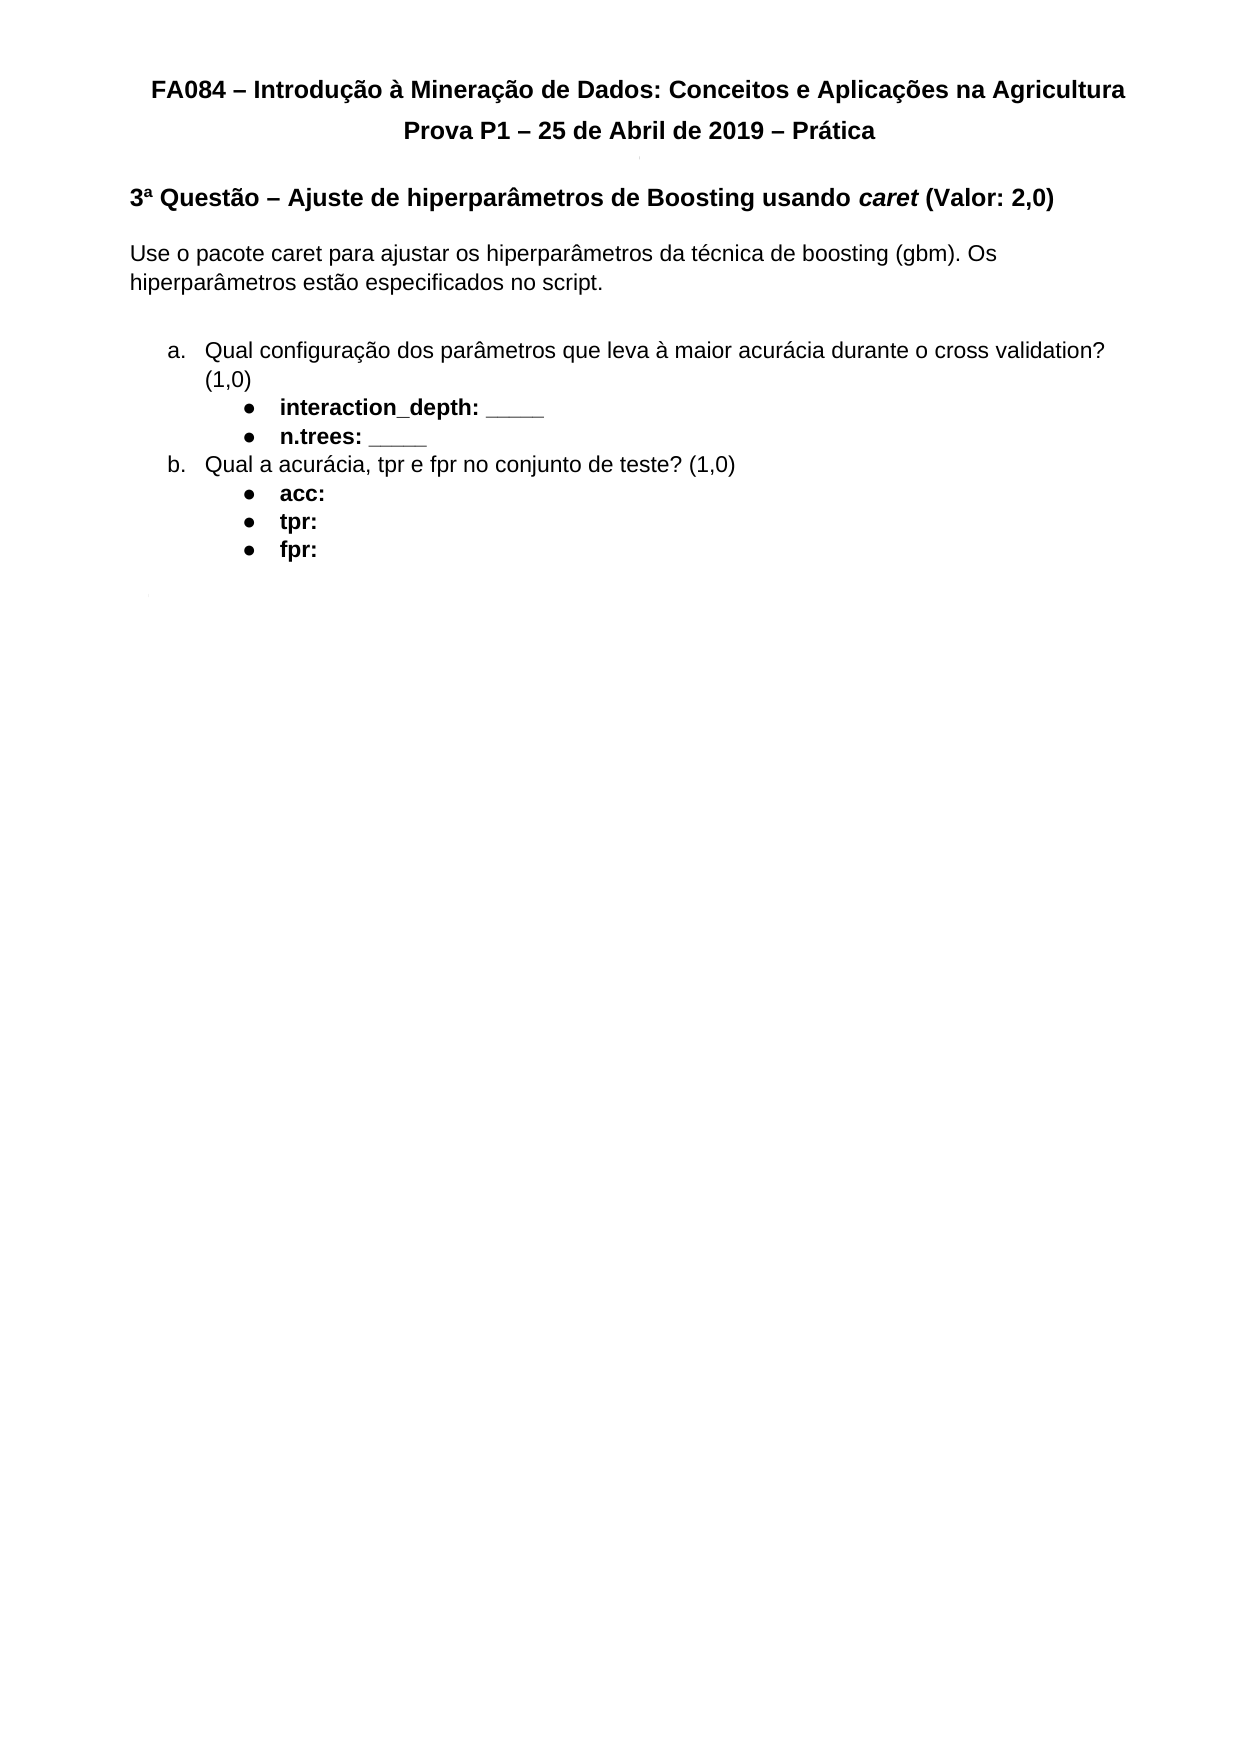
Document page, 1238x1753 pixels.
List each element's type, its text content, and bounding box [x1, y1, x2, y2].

list Qual configuração dos parâmetros que leva à maior acurácia durante o cross validation? (1,0) [167, 337, 1148, 392]
list fpr: [242, 536, 1148, 563]
text Use o pacote caret para ajustar os hiperparâmetros da técnica de boosting (gbm). Os hiperparâmetros estão especificados no script. [129, 240, 1148, 295]
list Qual a acurácia, tpr e fpr no conjunto de teste? (1,0) [167, 451, 1148, 477]
text 3ª Questão – Ajuste de hiperparâmetros de Boosting usando caret (Valor: 2,0) [129, 183, 1148, 211]
list n.trees: _____ [242, 423, 1148, 449]
list tpr: [242, 508, 1148, 534]
list acc: [242, 479, 1148, 506]
list interaction_depth: _____ [242, 394, 1148, 421]
